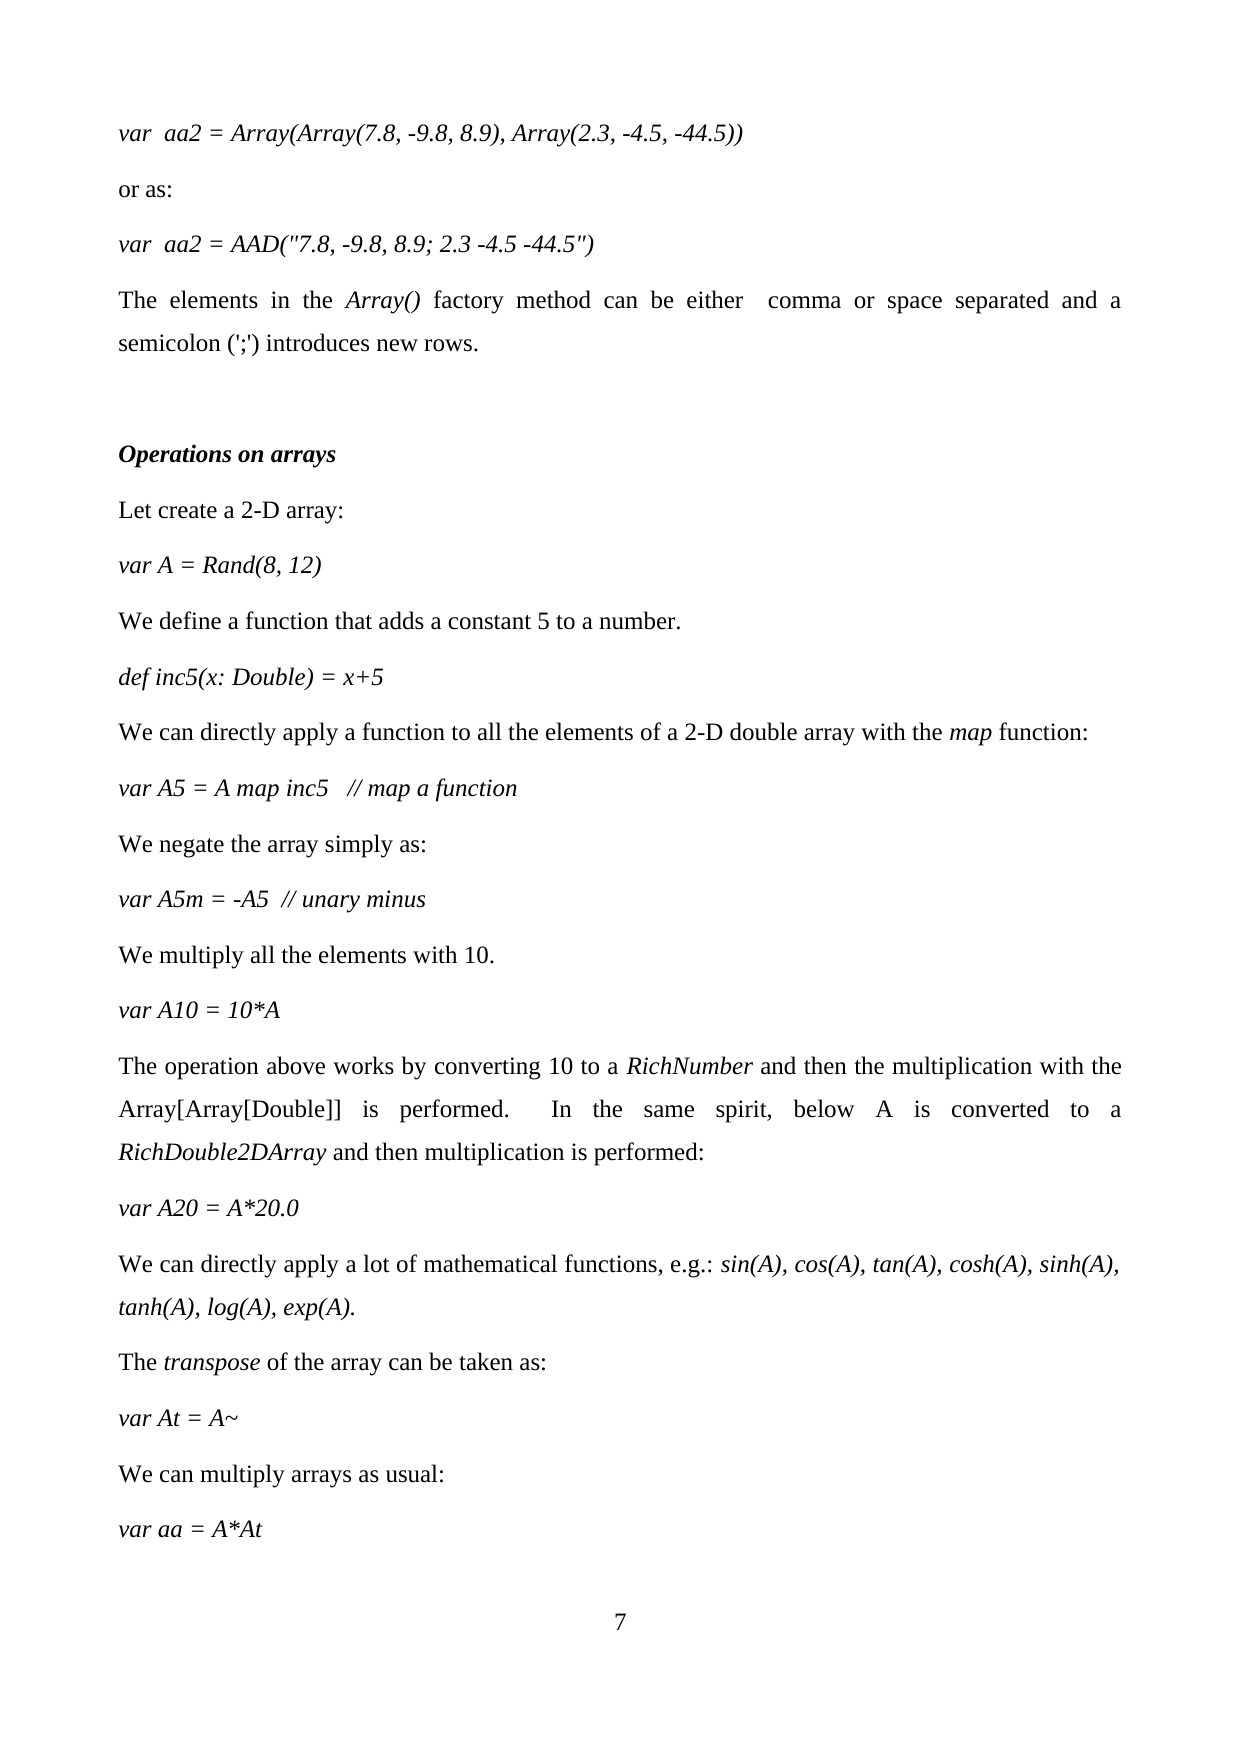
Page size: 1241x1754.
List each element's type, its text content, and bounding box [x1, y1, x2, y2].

text Operations on arrays [118, 439, 1122, 468]
text var aa2 = AAD("7.8, -9.8, 8.9; 2.3 -4.5 -44.5") [118, 229, 1122, 258]
text or as: [118, 174, 1122, 202]
text The operation above works by converting 10 to a RichNumber and then the multiplication with the Array[Array[Double]] is performed. In the same spirit, below A is converted to a RichDouble2DArray and then multiplication is performed: [118, 1051, 1122, 1166]
text var A20 = A*20.0 [118, 1193, 1122, 1222]
text We negate the array simply as: [118, 829, 1122, 857]
text var A10 = 10*A [118, 996, 1122, 1024]
text var A5 = A map inc5 // map a function [118, 773, 1122, 802]
text We can directly apply a function to all the elements of a 2-D double array with the map function: [118, 717, 1122, 746]
text def inc5(x: Double) = x+5 [118, 662, 1122, 691]
text We can multiply arrays as usual: [118, 1459, 1122, 1487]
text We can directly apply a lot of mathematical functions, e.g.: sin(A), cos(A), tan(A), cosh(A), sinh(A), tanh(A), log(A), exp(A). [118, 1249, 1122, 1321]
text The transpose of the array can be taken as: [118, 1347, 1122, 1376]
text var A5m = -A5 // unary minus [118, 884, 1122, 913]
text The elements in the Array() factory method can be either comma or space separated and a semicolon (';') introduces new rows. [118, 285, 1122, 357]
text var aa2 = Array(Array(7.8, -9.8, 8.9), Array(2.3, -4.5, -44.5)) [118, 118, 1122, 147]
text var A = Rand(8, 12) [118, 551, 1122, 579]
text var aa = A*At [118, 1514, 1122, 1543]
text Let create a 2-D array: [118, 495, 1122, 524]
text var At = A~ [118, 1403, 1122, 1432]
text We define a function that adds a constant 5 to a number. [118, 606, 1122, 635]
text We multiply all the elements with 10. [118, 940, 1122, 969]
